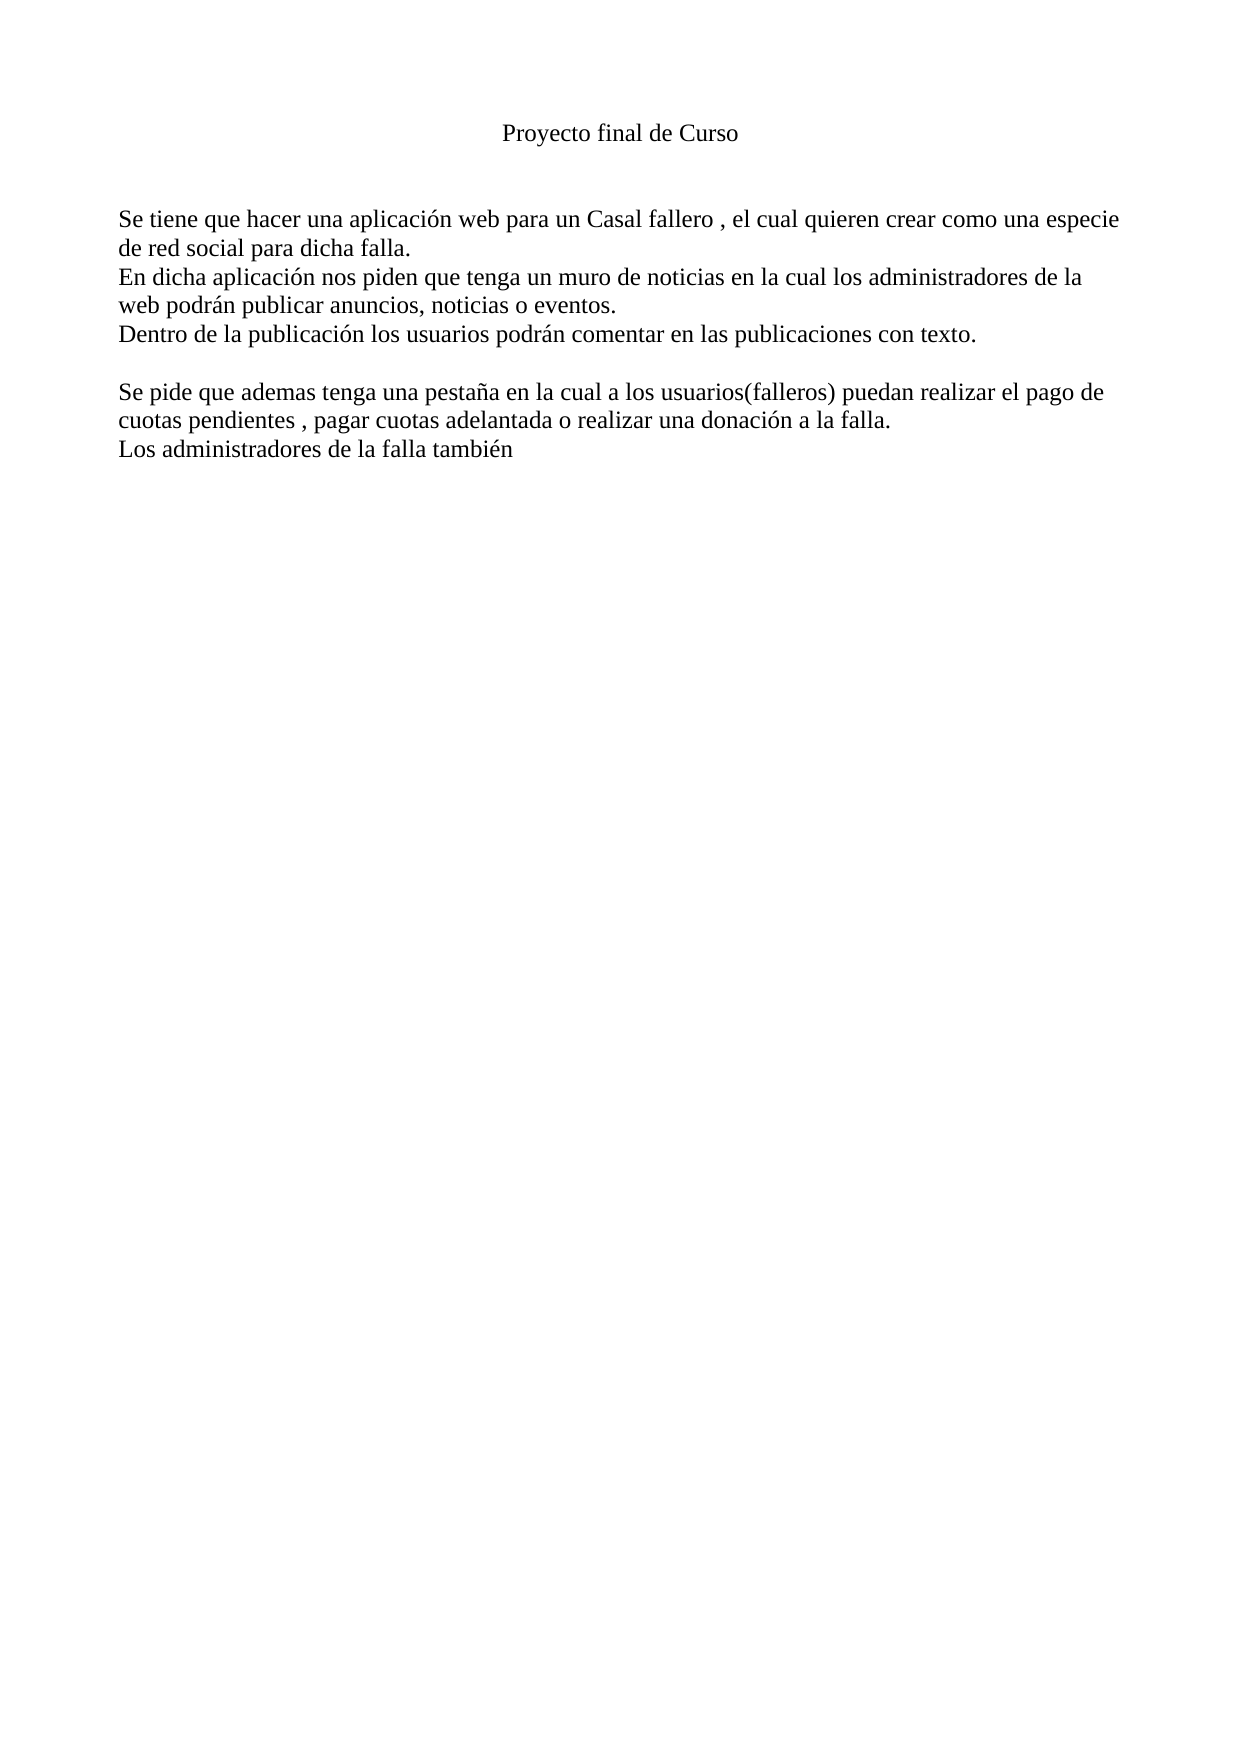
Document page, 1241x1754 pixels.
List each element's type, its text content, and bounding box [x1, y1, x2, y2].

text Los administradores de la falla también [118, 434, 1122, 463]
text Proyecto final de Curso [118, 118, 1122, 147]
text En dicha aplicación nos piden que tenga un muro de noticias en la cual los administradores de la web podrán publicar anuncios, noticias o eventos. [118, 262, 1122, 319]
text Se tiene que hacer una aplicación web para un Casal fallero , el cual quieren crear como una especie de red social para dicha falla. [118, 204, 1122, 262]
text Se pide que ademas tenga una pestaña en la cual a los usuarios(falleros) puedan realizar el pago de cuotas pendientes , pagar cuotas adelantada o realizar una donación a la falla. [118, 377, 1122, 434]
text Dentro de la publicación los usuarios podrán comentar en las publicaciones con texto. [118, 319, 1122, 348]
